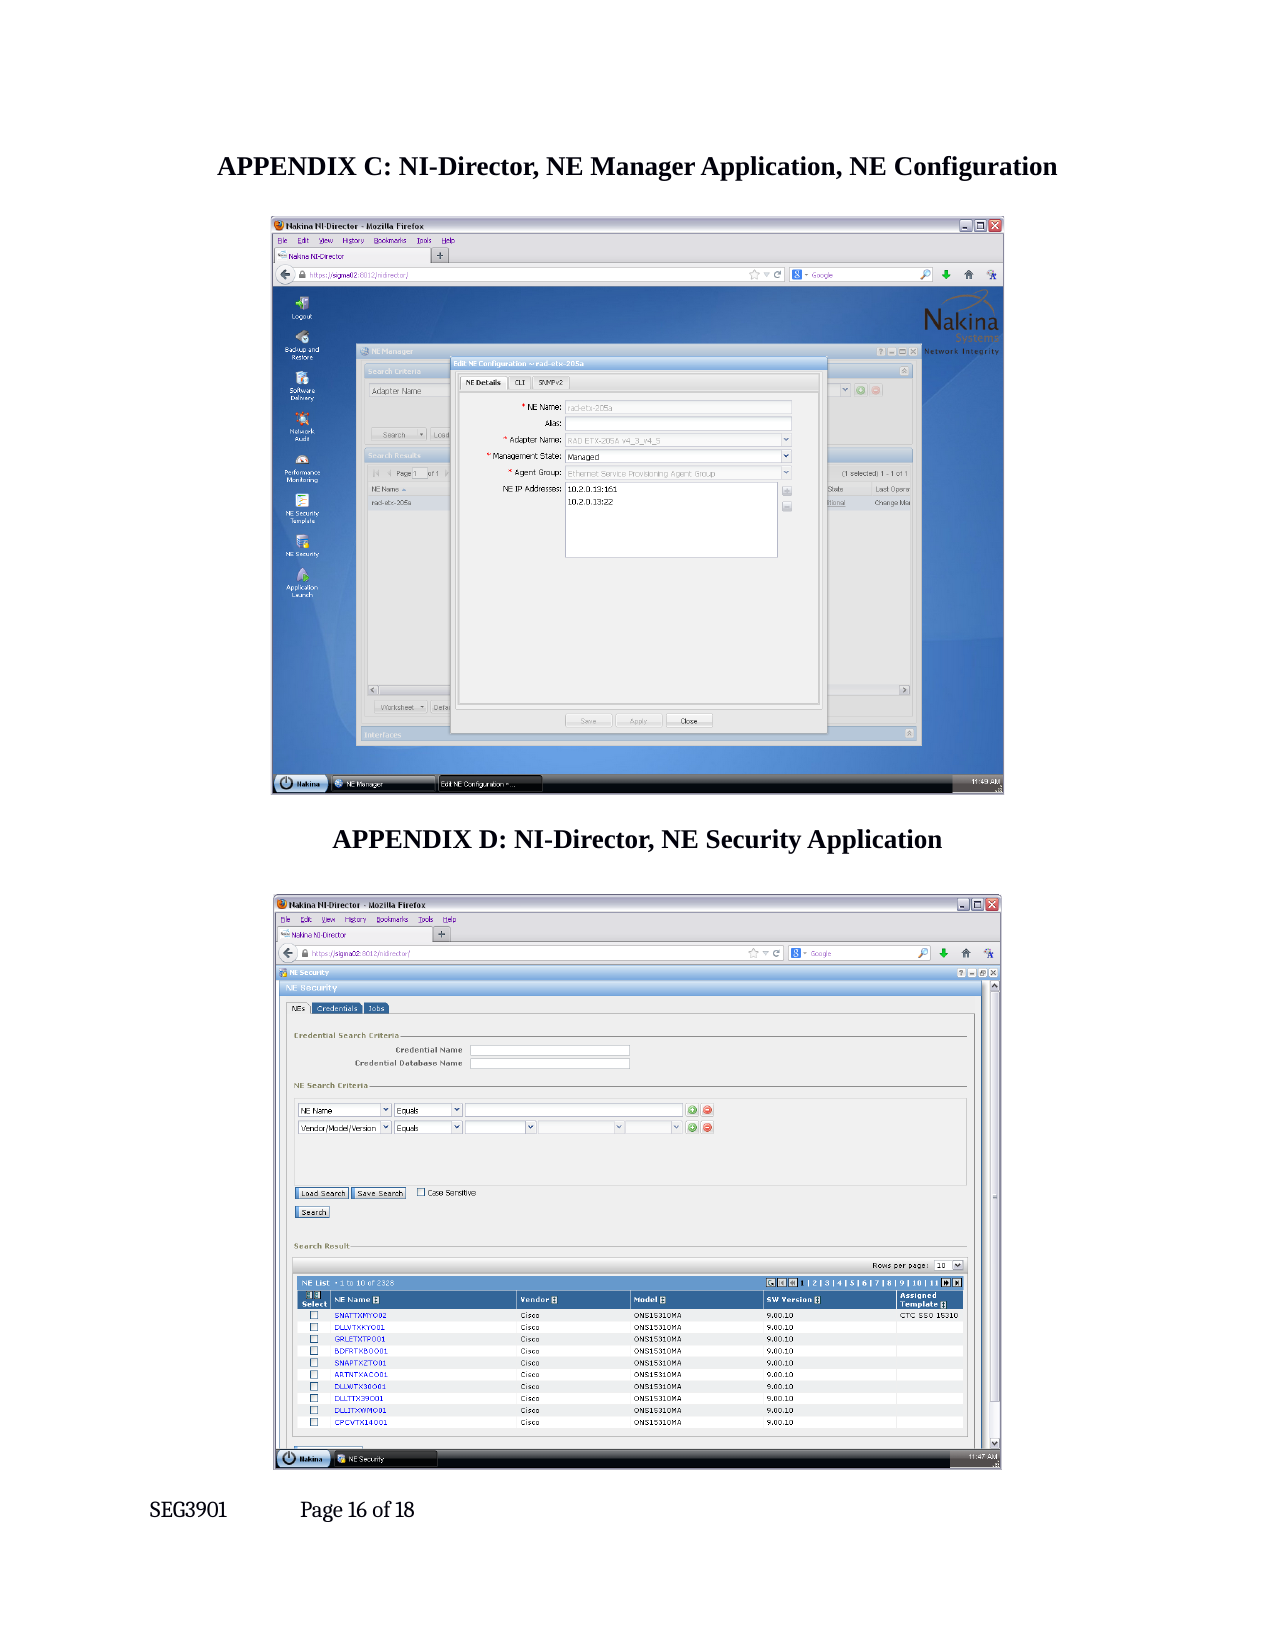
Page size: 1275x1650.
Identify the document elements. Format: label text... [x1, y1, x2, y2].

text APPENDIX C: NI-Director, NE Manager Application, NE Configuration [150, 150, 1125, 181]
picture [273, 894, 1002, 1470]
picture [270, 216, 1005, 795]
text APPENDIX D: NI-Director, NE Security Application [150, 823, 1125, 854]
